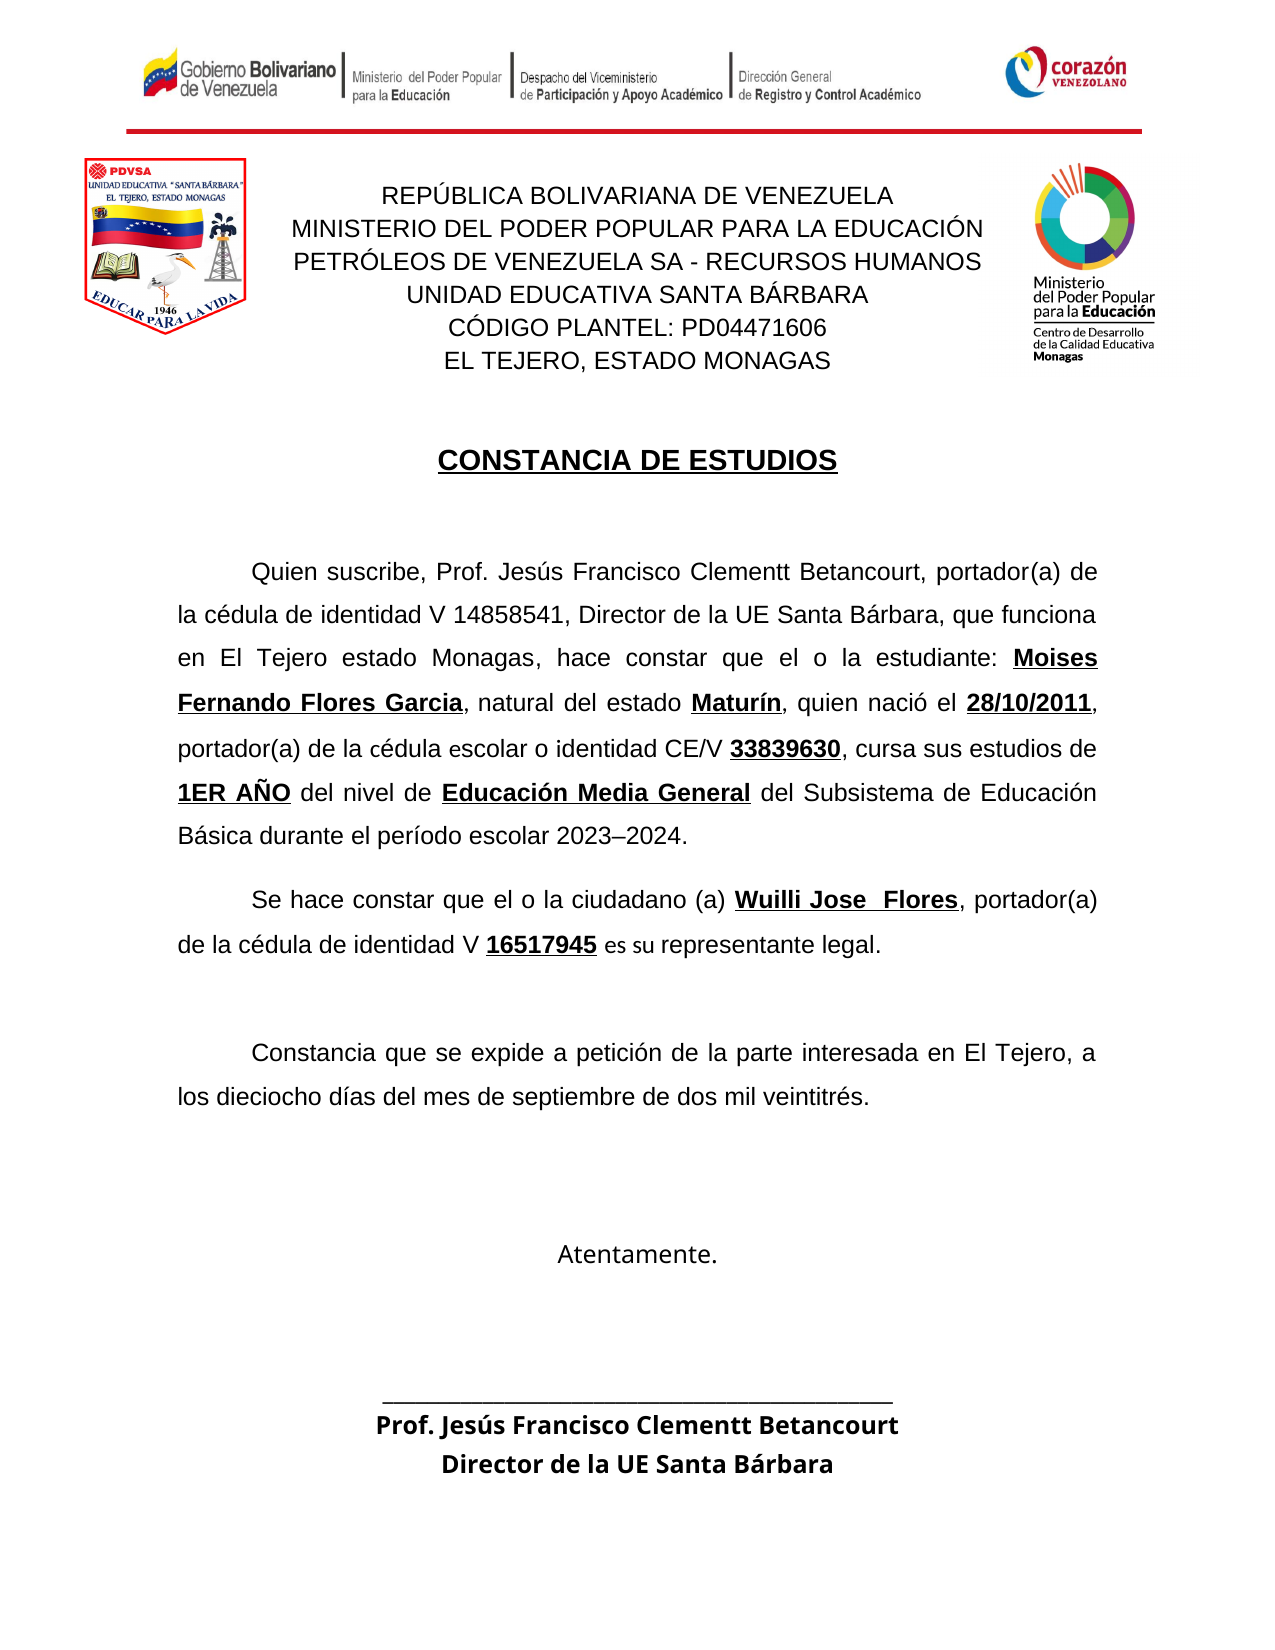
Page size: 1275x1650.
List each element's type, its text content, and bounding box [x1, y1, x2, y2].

subtitle MINISTERIO DEL PODER POPULAR PARA LA EDUCACIÓN [252, 214, 978, 242]
subtitle CONSTANCIA DE ESTUDIOS [177, 443, 1098, 476]
text CÓDIGO PLANTEL: PD04471606 [177, 313, 978, 341]
text UNIDAD EDUCATIVA SANTA BÁRBARA [252, 280, 978, 308]
picture [126, 11, 1142, 134]
text Constancia que se expide a petición de la parte interesada en El Tejero, a los dieciocho días del mes de septiembre de dos mil veintitrés. [177, 1038, 1098, 1110]
text Se hace constar que el o la ciudadano (a) Wuilli Jose Flores, portador(a) de la cédula de identidad V 16517945 es su representante legal. [177, 885, 1098, 959]
text Quien suscribe, Prof. Jesús Francisco Clementt Betancourt, portador(a) de la cédula de identidad V 14858541, Director de la UE Santa Bárbara, que funciona en El Tejero estado Monagas, hace constar que el o la estudiante: Moises Fernando Flores Garcia, natural del estado Maturín, quien nació el 28/10/2011, portador(a) de la cédula escolar o identidad CE/V 33839630, cursa sus estudios de 1ER AÑO del nivel de Educación Media General del Subsistema de Educación Básica durante el período escolar 2023–2024. [177, 557, 1098, 849]
picture [79, 158, 252, 335]
picture [978, 153, 1200, 377]
subtitle PETRÓLEOS DE VENEZUELA SA - RECURSOS HUMANOS [252, 247, 978, 275]
subtitle REPÚBLICA BOLIVARIANA DE VENEZUELA [252, 181, 978, 209]
text Director de la UE Santa Bárbara [177, 1447, 1098, 1481]
text Atentamente. [177, 1237, 1098, 1271]
text Prof. Jesús Francisco Clementt Betancourt [177, 1407, 1098, 1441]
text ______________________________________________ [177, 1373, 1098, 1407]
text EL TEJERO, ESTADO MONAGAS [177, 346, 978, 374]
